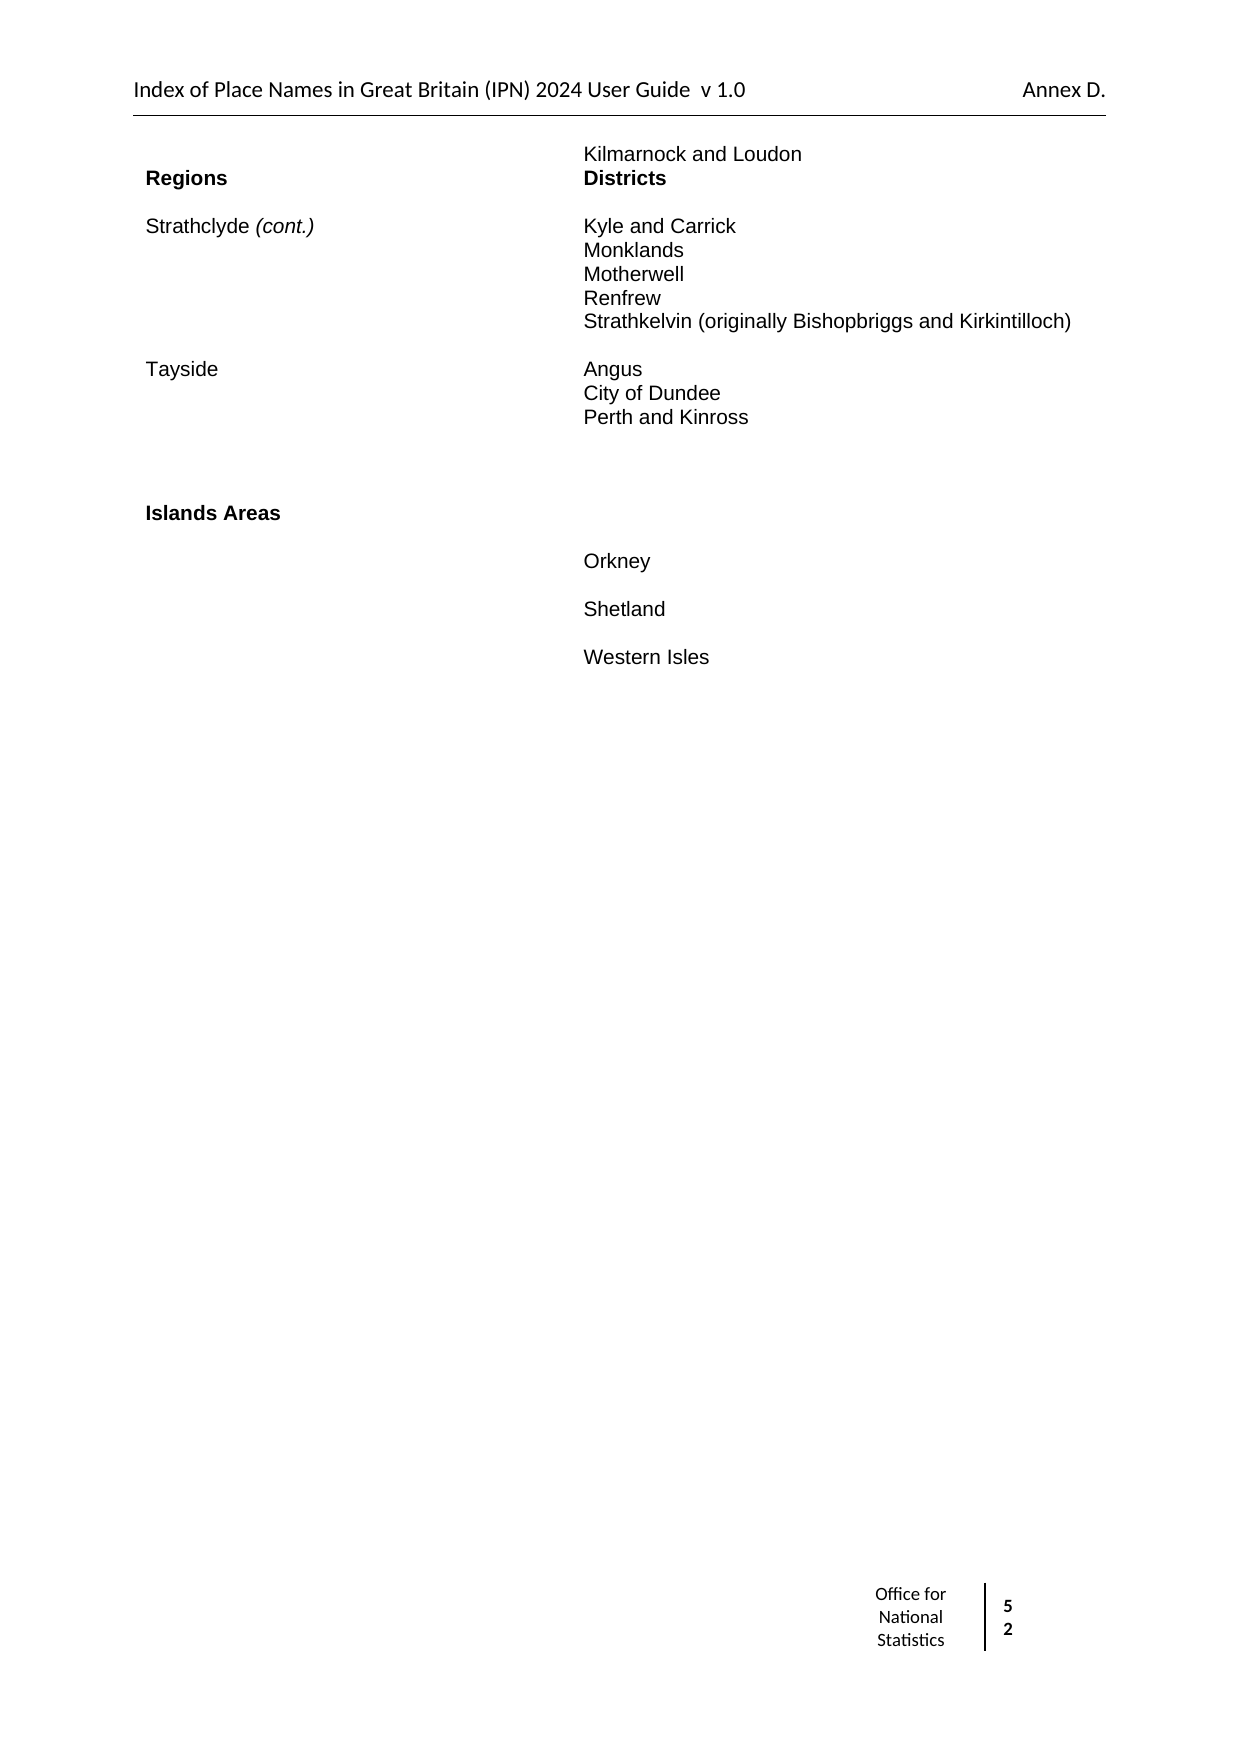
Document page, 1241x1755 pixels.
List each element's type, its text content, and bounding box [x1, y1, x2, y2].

text Strathclyde (cont.) Kyle and Carrick [145, 213, 1094, 237]
text Strathkelvin (originally Bishopbriggs and Kirkintilloch) [145, 309, 1094, 333]
text City of Dundee [145, 381, 1094, 405]
text Monklands [145, 237, 1094, 261]
text Shetland [145, 597, 1094, 621]
text Regions Districts [145, 166, 1094, 189]
text Orkney [145, 549, 1094, 573]
text Western Isles [145, 645, 1094, 669]
text Motherwell [145, 261, 1094, 285]
text Renfrew [145, 285, 1094, 309]
text Islands Areas [145, 501, 1094, 525]
text Kilmarnock and Loudon [145, 142, 1094, 166]
text Tayside Angus [145, 357, 1094, 381]
text Perth and Kinross [145, 405, 1094, 429]
